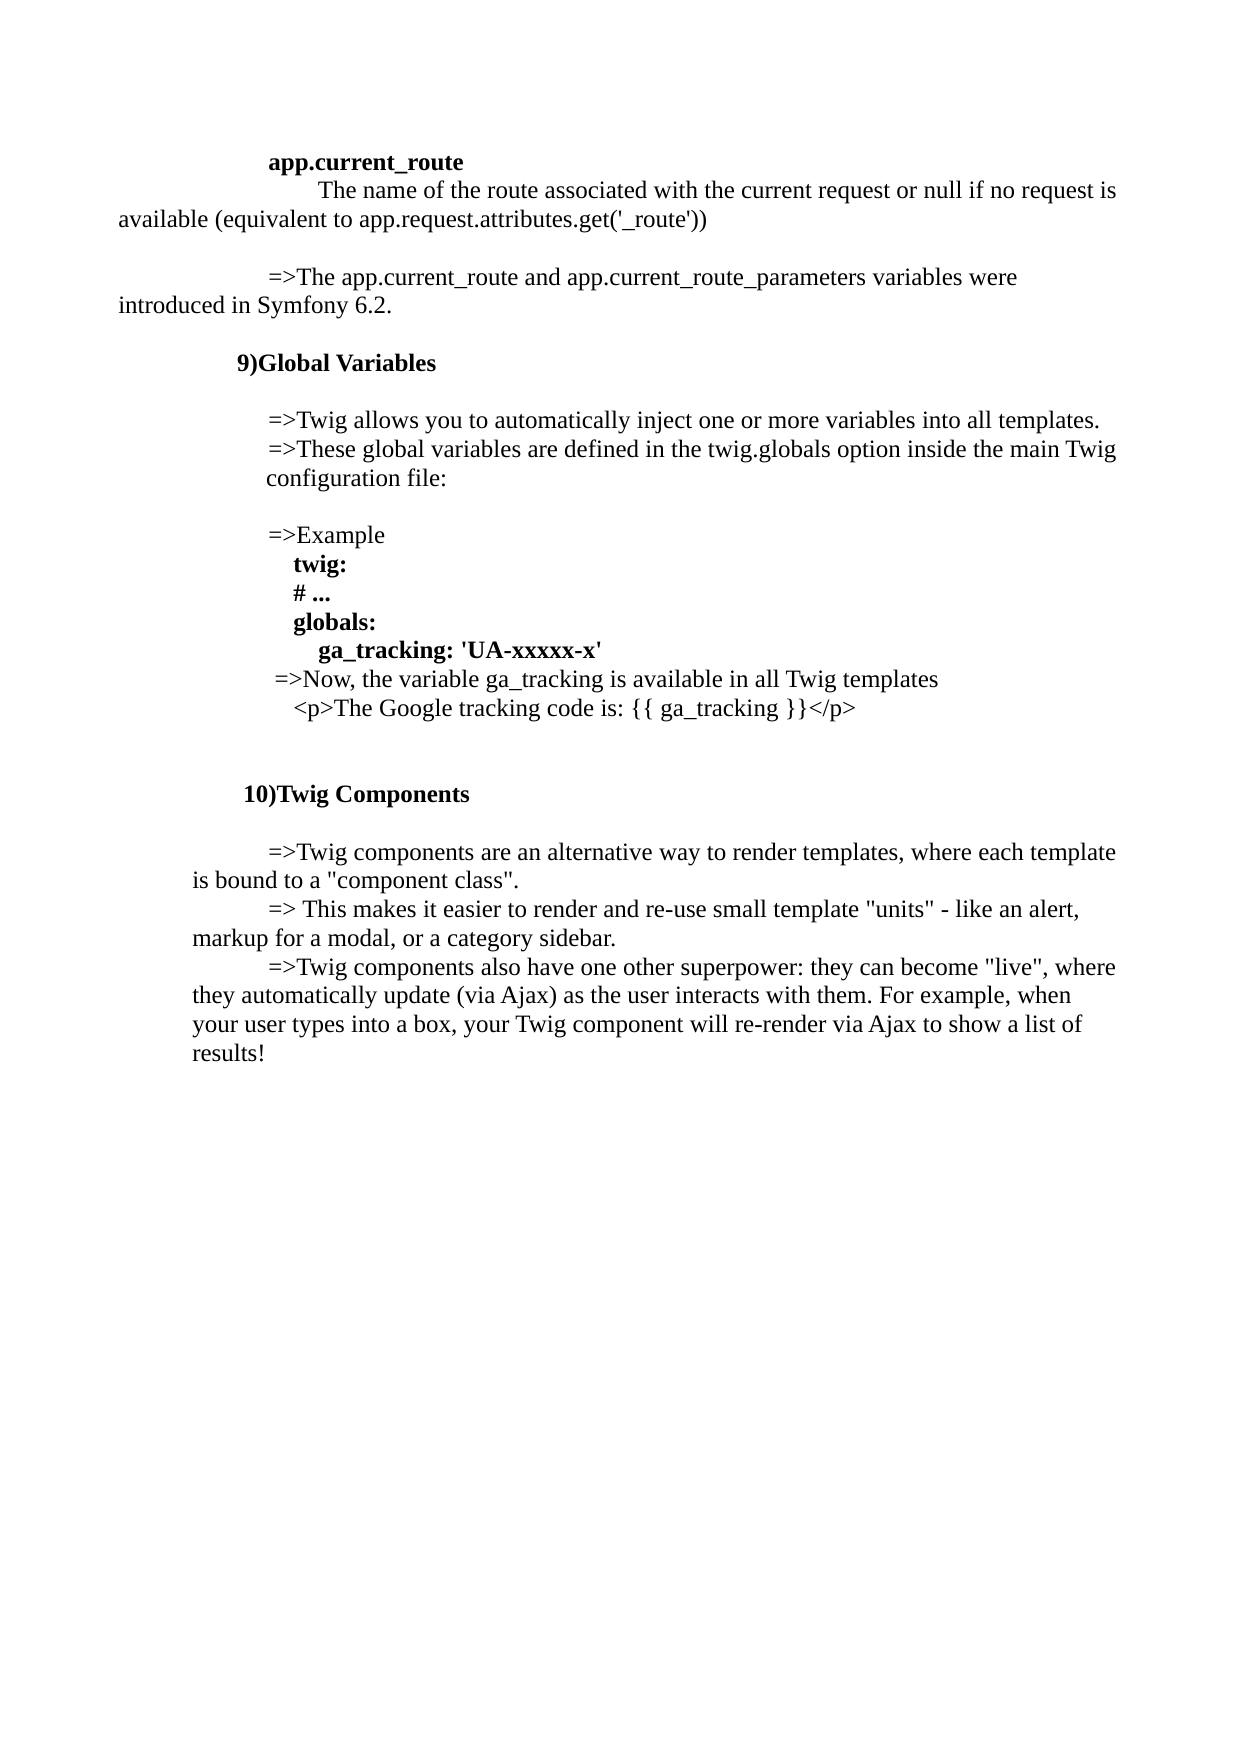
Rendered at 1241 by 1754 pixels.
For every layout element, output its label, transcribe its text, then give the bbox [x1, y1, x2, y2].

text =>Twig allows you to automatically inject one or more variables into all templates. [118, 406, 1122, 434]
text =>Example [118, 521, 1122, 549]
text =>Twig components also have one other superpower: they can become "live", where they automatically update (via Ajax) as the user interacts with them. For example, when your user types into a box, your Twig component will re-render via Ajax to show a list of results! [118, 952, 1122, 1067]
text =>The app.current_route and app.current_route_parameters variables were introduced in Symfony 6.2. [118, 262, 1122, 319]
text The name of the route associated with the current request or null if no request is available (equivalent to app.request.attributes.get('_route')) [118, 176, 1122, 233]
text <p>The Google tracking code is: {{ ga_tracking }}</p> [118, 693, 1122, 722]
text 10)Twig Components [118, 779, 1122, 808]
text globals: [118, 607, 1122, 636]
text =>Now, the variable ga_tracking is available in all Twig templates [118, 664, 1122, 693]
text twig: [118, 549, 1122, 578]
text =>Twig components are an alternative way to render templates, where each template is bound to a "component class". [118, 837, 1122, 894]
text => This makes it easier to render and re-use small template "units" - like an alert, markup for a modal, or a category sidebar. [118, 894, 1122, 952]
text 9)Global Variables [118, 348, 1122, 377]
text app.current_route [118, 147, 1122, 176]
text # ... [118, 578, 1122, 607]
text =>These global variables are defined in the twig.globals option inside the main Twig configuration file: [118, 434, 1122, 492]
text ga_tracking: 'UA-xxxxx-x' [118, 636, 1122, 664]
